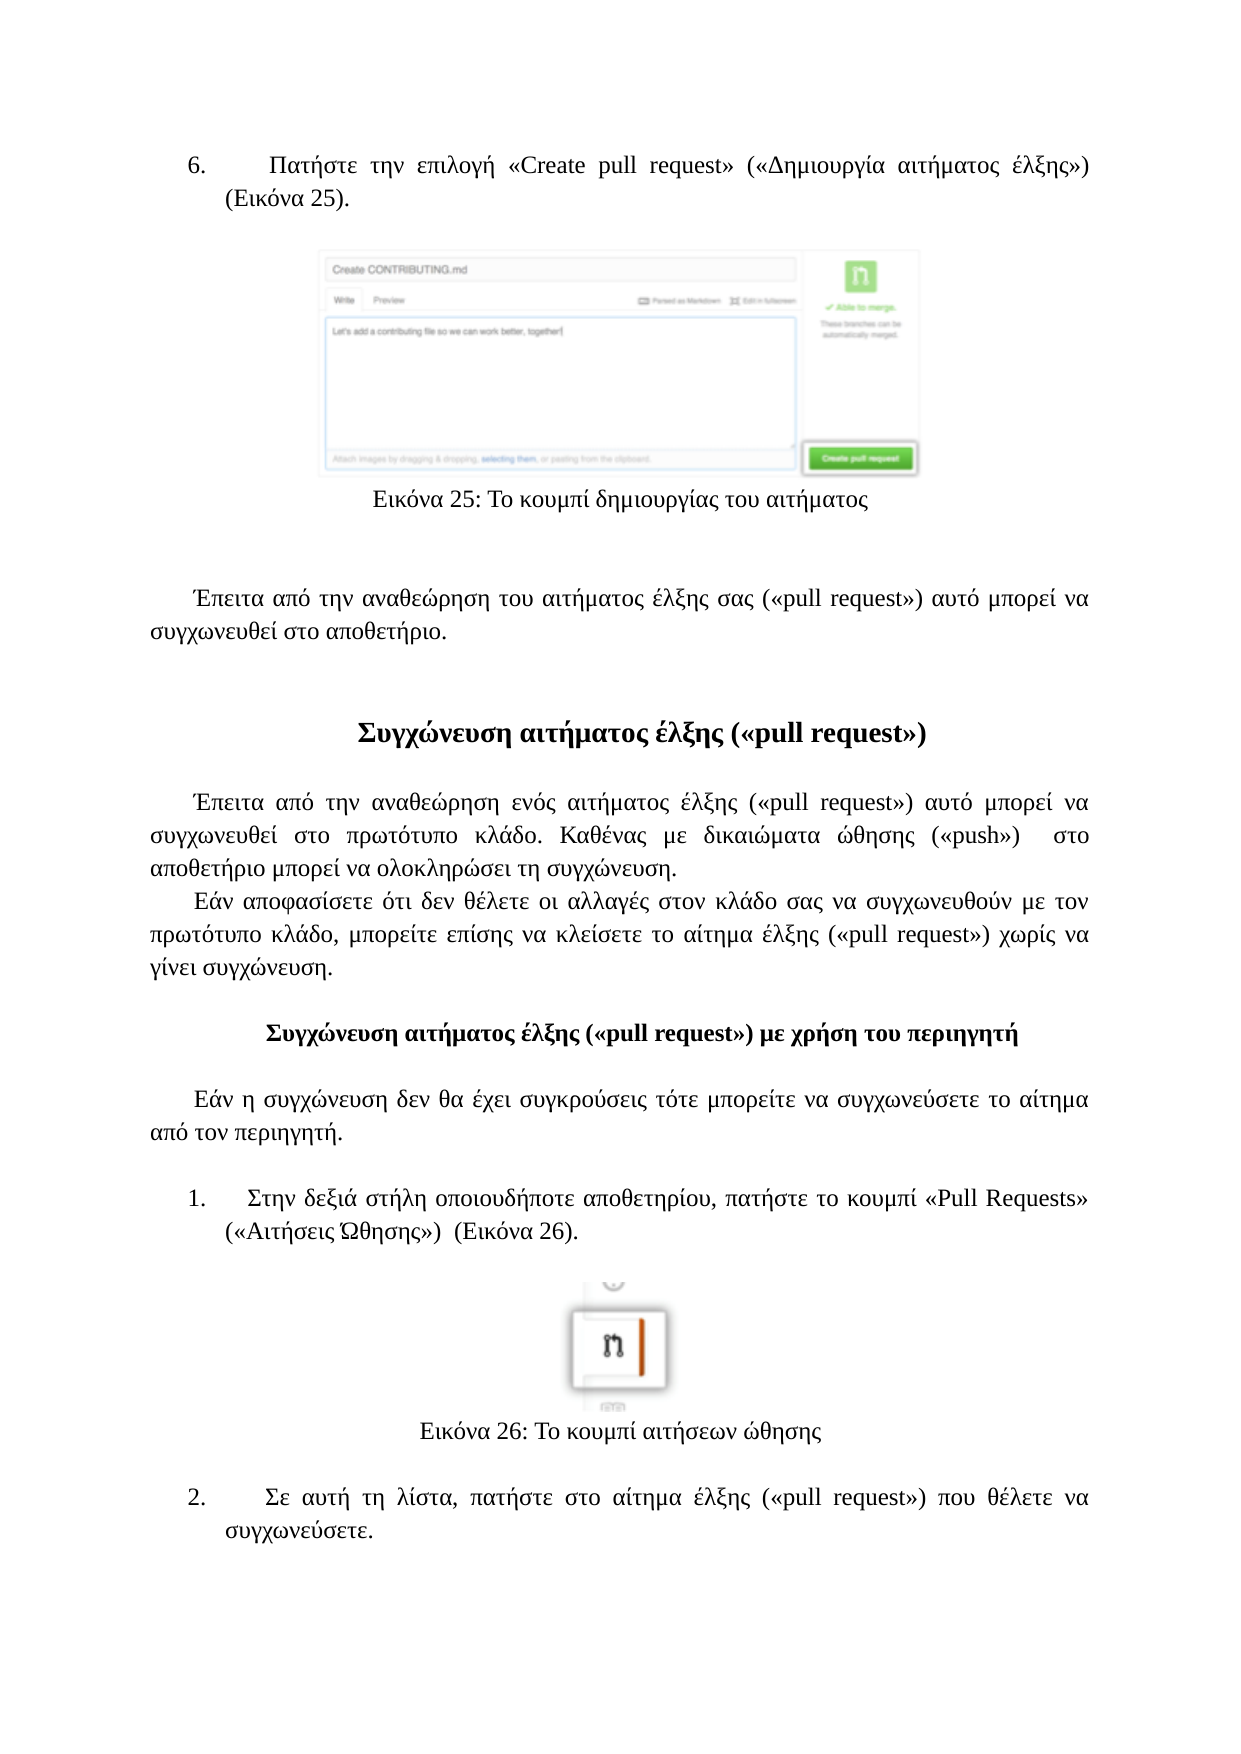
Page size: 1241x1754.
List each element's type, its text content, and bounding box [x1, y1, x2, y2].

text 2. Σε αυτή τη λίστα, πατήστε στο αίτημα έλξης («pull request») που θέλετε να συγχωνεύσετε. [187, 1482, 1091, 1543]
text Εικόνα 25: Το κουμπί δημιουργίας του αιτήματος [150, 484, 1091, 513]
text Συγχώνευση αιτήματος έλξης («pull request») με χρήση του περιηγητή [150, 1018, 1091, 1047]
text 6. Πατήστε την επιλογή «Create pull request» («Δημιουργία αιτήματος έλξης») (Εικόνα 25). [187, 150, 1091, 212]
text Εάν αποφασίσετε ότι δεν θέλετε οι αλλαγές στον κλάδο σας να συγχωνευθούν με τον πρωτότυπο κλάδο, μπορείτε επίσης να κλείσετε το αίτημα έλξης («pull request») χωρίς να γίνει συγχώνευση. [150, 886, 1091, 981]
text 1. Στην δεξιά στήλη οποιουδήποτε αποθετηρίου, πατήστε το κουμπί «Pull Requests» («Αιτήσεις Ώθησης») (Εικόνα 26). [187, 1183, 1091, 1245]
text Έπειτα από την αναθεώρηση ενός αιτήματος έλξης («pull request») αυτό μπορεί να συγχωνευθεί στο πρωτότυπο κλάδο. Καθένας με δικαιώματα ώθησης («push») στο αποθετήριο μπορεί να ολοκληρώσει τη συγχώνευση. [150, 787, 1091, 882]
text Εικόνα 26: Το κουμπί αιτήσεων ώθησης [150, 1416, 1091, 1444]
text Έπειτα από την αναθεώρηση του αιτήματος έλξης σας («pull request») αυτό μπορεί να συγχωνευθεί στο αποθετήριο. [150, 583, 1091, 645]
text Εάν η συγχώνευση δεν θα έχει συγκρούσεις τότε μπορείτε να συγχωνεύσετε το αίτημα από τον περιηγητή. [150, 1084, 1091, 1146]
text Συγχώνευση αιτήματος έλξης («pull request») [150, 715, 1091, 749]
